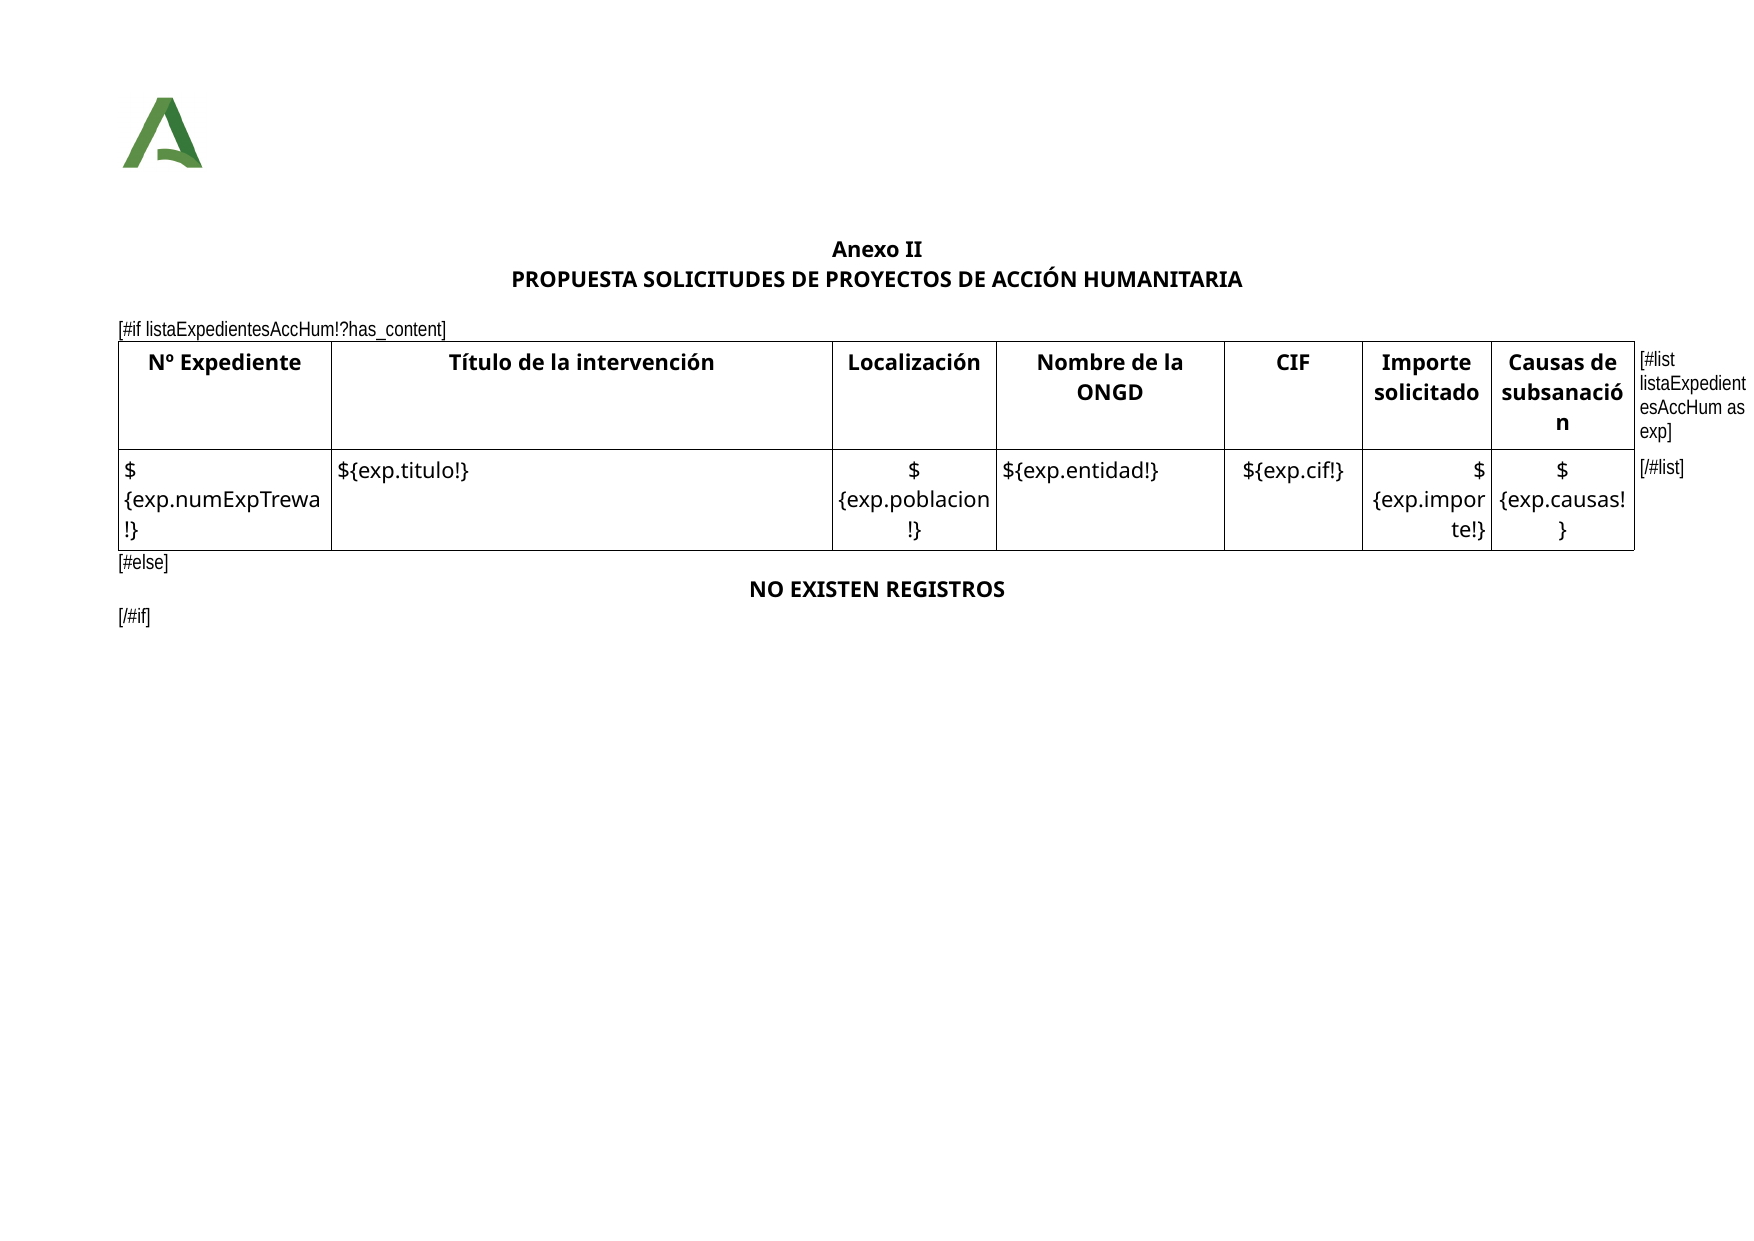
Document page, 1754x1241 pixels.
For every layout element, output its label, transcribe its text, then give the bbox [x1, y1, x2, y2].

table_cell ${exp.causas!} [1492, 450, 1634, 550]
table_header Nombre de la ONGD [997, 342, 1224, 449]
text [#else] [118, 550, 1636, 574]
table_cell ${exp.entidad!} [997, 450, 1224, 550]
picture [118, 93, 207, 172]
table_cell ${exp.cif!} [1225, 450, 1362, 550]
table_cell ${exp.numExpTrewa!} [119, 450, 331, 550]
table_cell [/#list] [1635, 449, 1754, 550]
text [/#if] [118, 603, 1636, 627]
table_header Causas de subsanación [1492, 342, 1634, 449]
text [#if listaExpedientesAccHum!?has_content] [118, 317, 1636, 341]
table_header Título de la intervención [332, 342, 832, 449]
text Anexo II [118, 234, 1636, 264]
table_cell ${exp.poblacion!} [833, 450, 996, 550]
table_header CIF [1225, 342, 1362, 449]
table_header Importe solicitado [1363, 342, 1491, 449]
table_header Localización [833, 342, 996, 449]
table_cell ${exp.importe!} [1363, 450, 1491, 550]
text PROPUESTA SOLICITUDES DE PROYECTOS DE ACCIÓN HUMANITARIA [118, 264, 1636, 293]
text NO EXISTEN REGISTROS [118, 574, 1636, 603]
table_header Nº Expediente [119, 342, 331, 449]
table_header [#list listaExpedientesAccHum as exp] [1635, 341, 1754, 449]
table_cell ${exp.titulo!} [332, 450, 832, 550]
